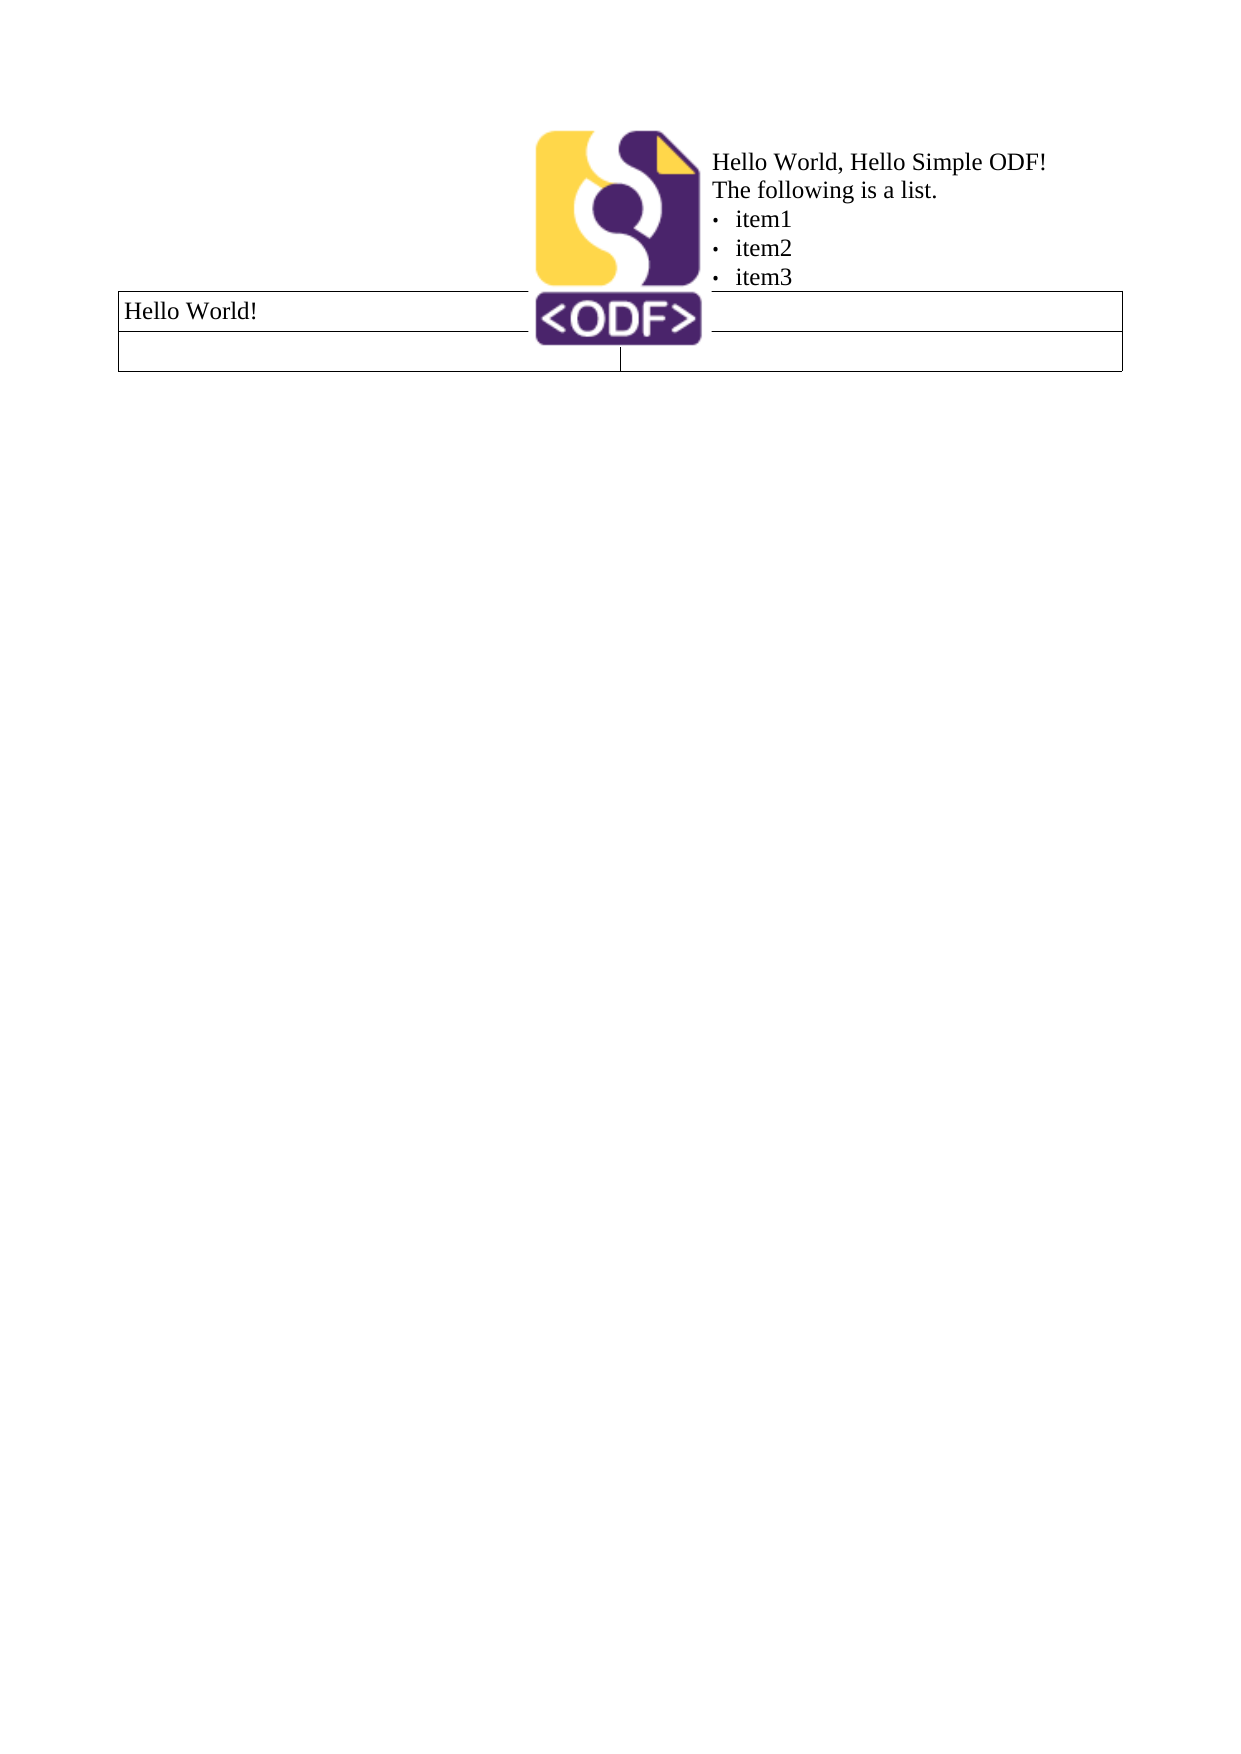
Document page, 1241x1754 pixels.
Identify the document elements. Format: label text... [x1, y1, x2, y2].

list [118, 204, 528, 233]
table_header Hello World! [119, 292, 528, 331]
list item2 [712, 233, 1122, 262]
picture [528, 118, 712, 347]
table_cell [621, 332, 1122, 371]
list item3 [712, 262, 1122, 291]
text The following is a list. [712, 176, 1122, 204]
text [118, 147, 528, 176]
text Hello World, Hello Simple ODF! [712, 147, 1122, 176]
table_header [712, 292, 1122, 331]
list [118, 262, 528, 291]
text [118, 176, 528, 204]
table_cell [119, 332, 620, 371]
list [118, 233, 528, 262]
list item1 [712, 204, 1122, 233]
